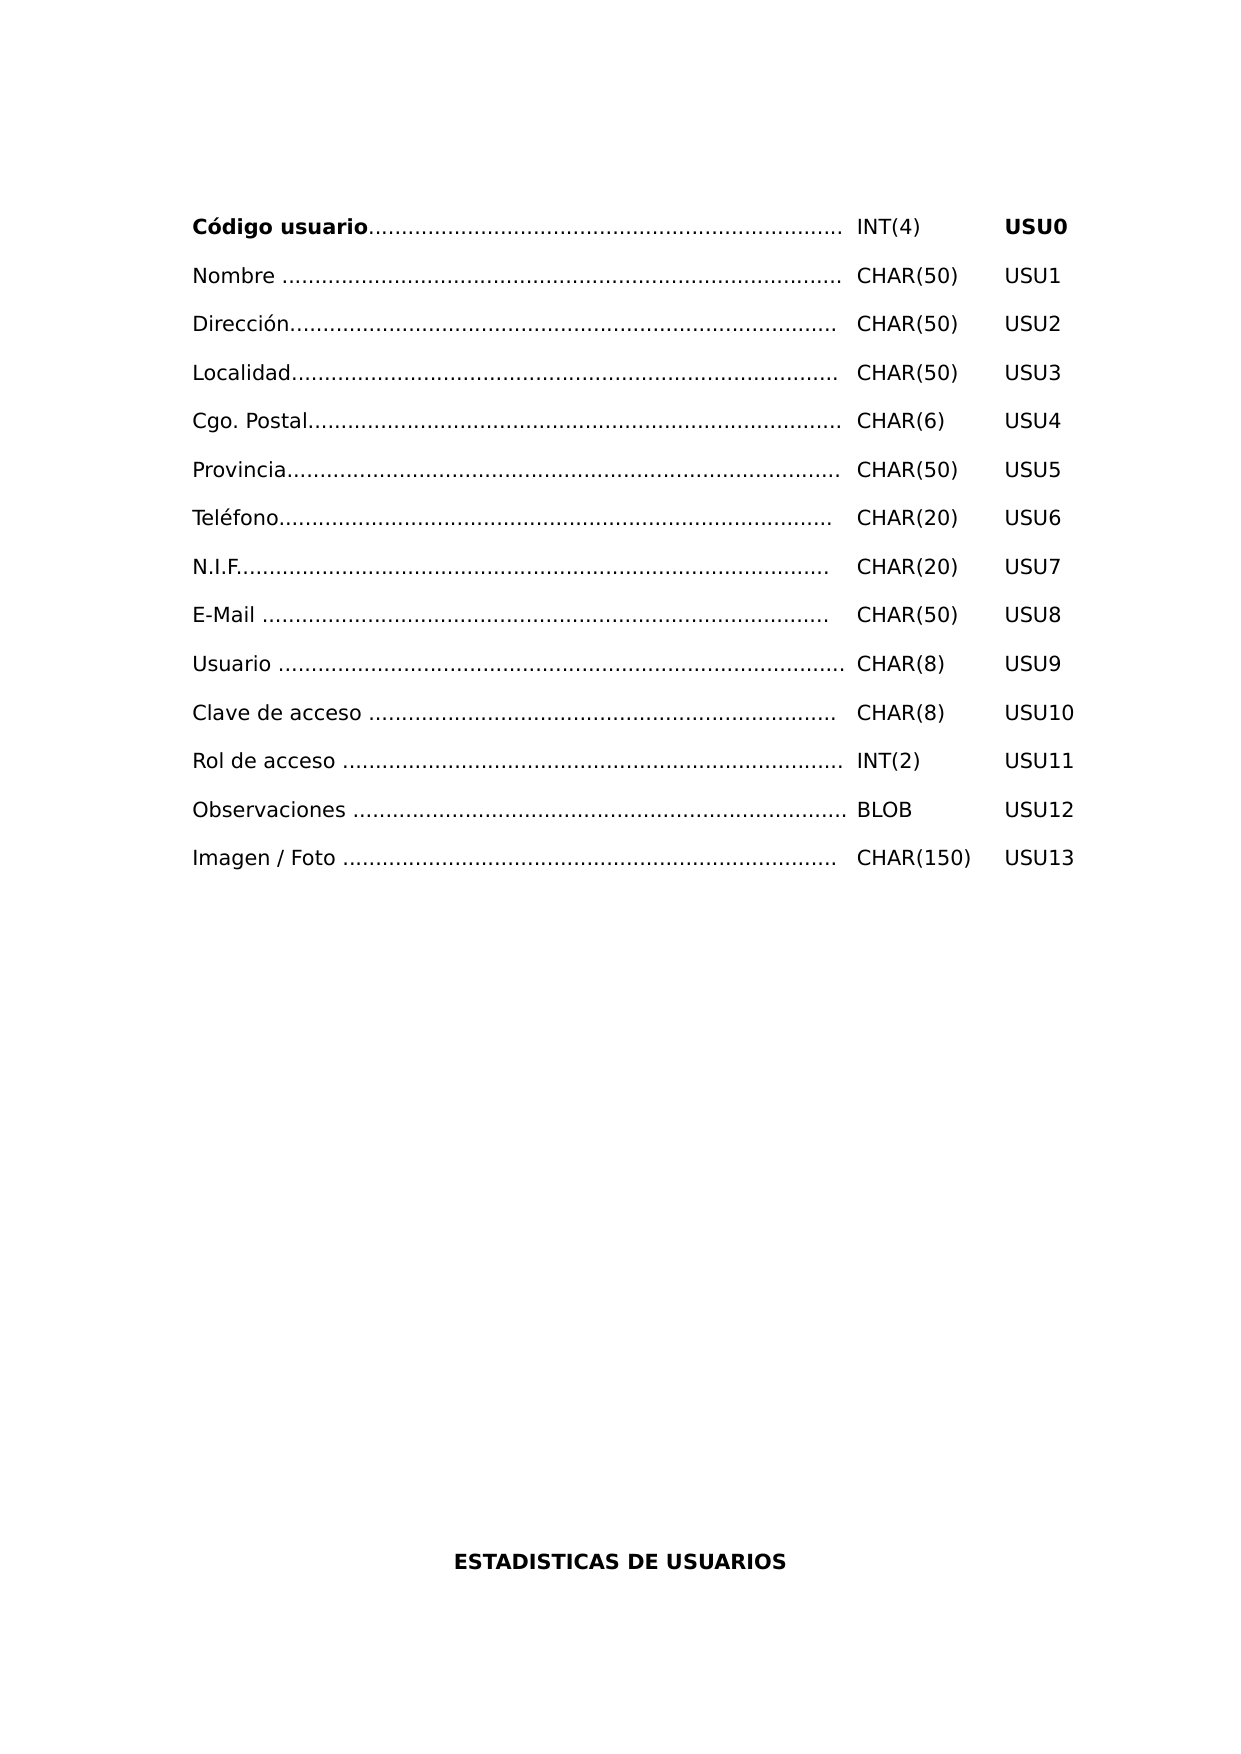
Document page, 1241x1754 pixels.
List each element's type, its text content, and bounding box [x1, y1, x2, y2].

text Cgo. Postal................................................................................. CHAR(6) USU4 [118, 409, 1122, 434]
text N.I.F.......................................................................................... CHAR(20) USU7 [118, 555, 1122, 579]
text Teléfono.................................................................................... CHAR(20) USU6 [118, 506, 1122, 531]
text Dirección................................................................................... CHAR(50) USU2 [118, 312, 1122, 337]
text E-Mail ...................................................................................... CHAR(50) USU8 [118, 603, 1122, 628]
text Imagen / Foto ........................................................................... CHAR(150) USU13 [118, 846, 1122, 871]
text Código usuario........................................................................ INT(4) USU0 [118, 215, 1122, 239]
text Nombre ..................................................................................... CHAR(50) USU1 [118, 264, 1122, 288]
text ESTADISTICAS DE USUARIOS [118, 1550, 1122, 1574]
text Localidad................................................................................... CHAR(50) USU3 [118, 361, 1122, 385]
text Observaciones ........................................................................... BLOB USU12 [118, 798, 1122, 822]
text Clave de acceso ....................................................................... CHAR(8) USU10 [118, 701, 1122, 725]
text Rol de acceso ............................................................................ INT(2) USU11 [118, 749, 1122, 773]
text Usuario ...................................................................................... CHAR(8) USU9 [118, 652, 1122, 676]
text Provincia.................................................................................... CHAR(50) USU5 [118, 458, 1122, 482]
